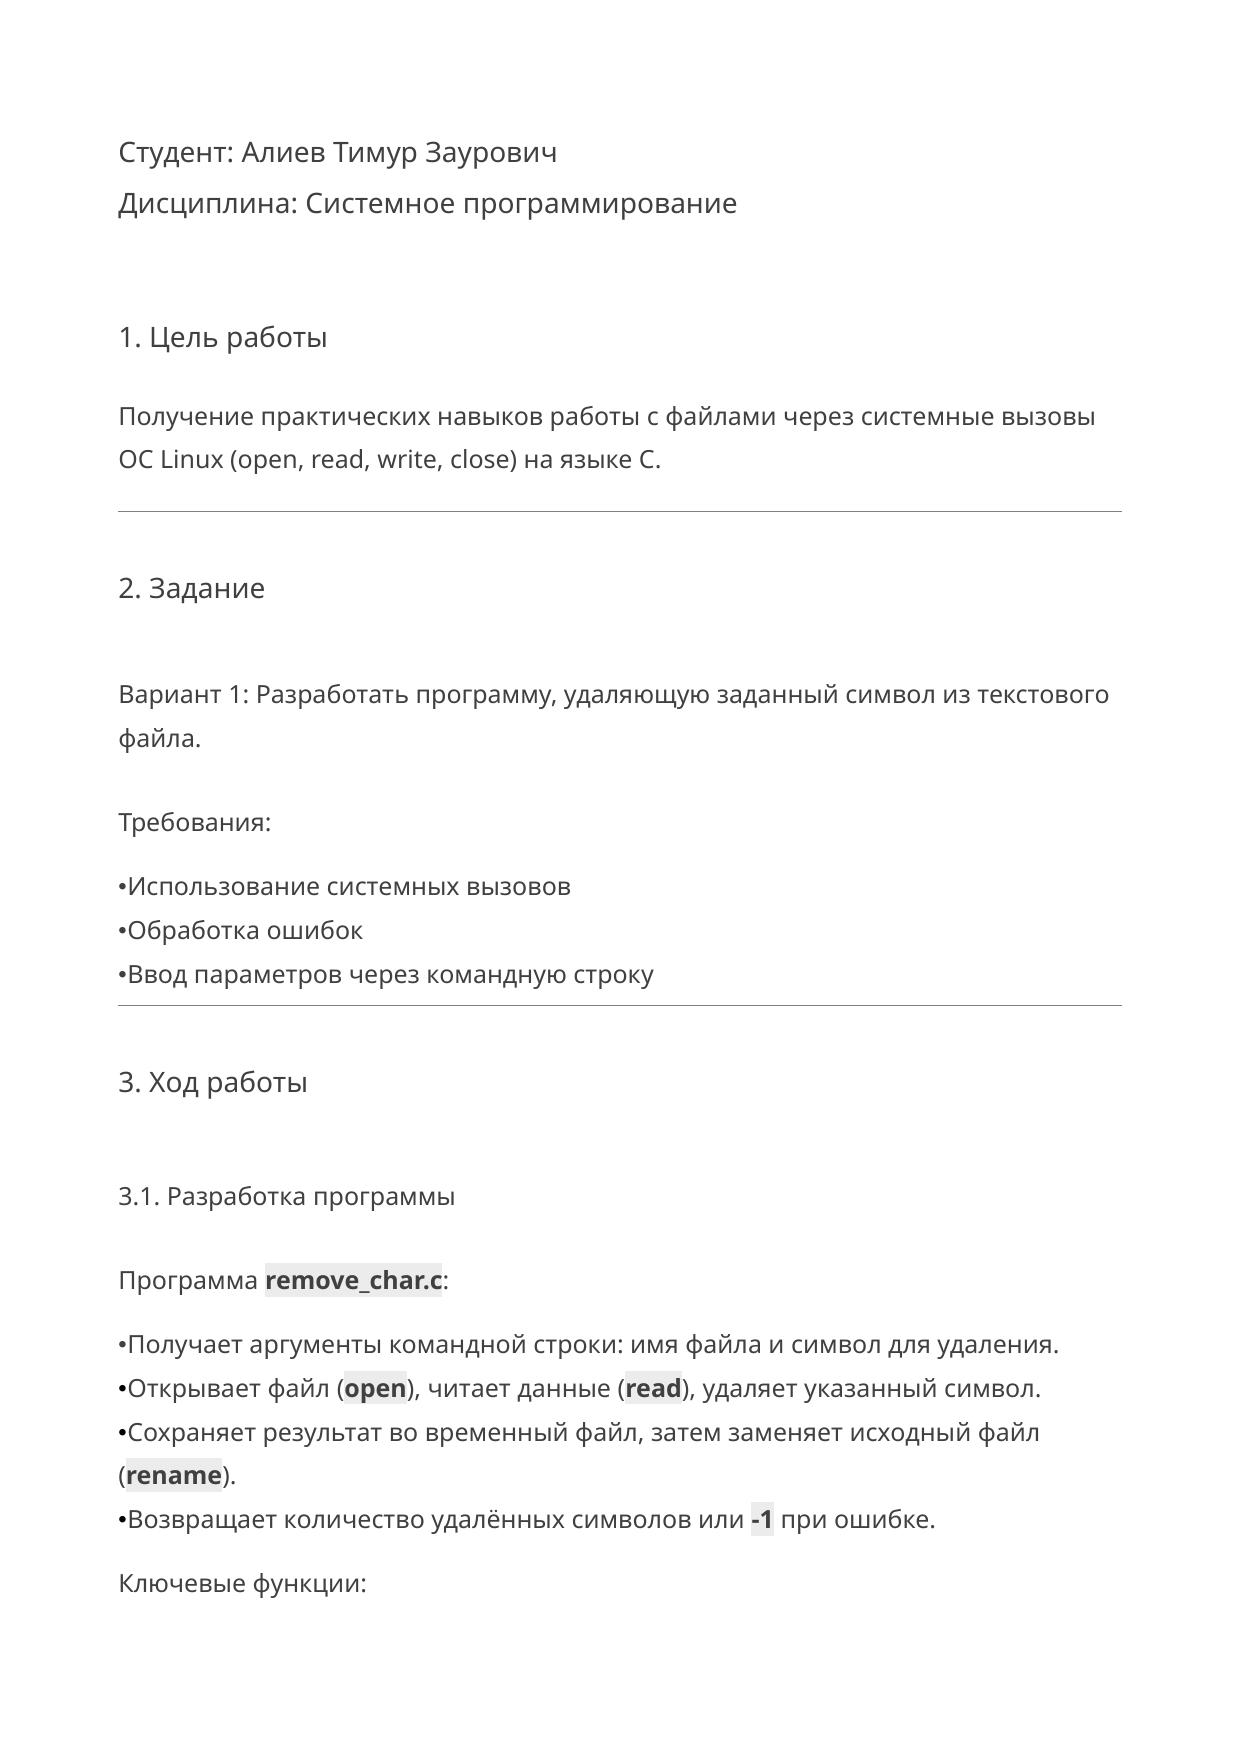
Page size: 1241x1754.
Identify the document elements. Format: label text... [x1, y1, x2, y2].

list Обработка ошибок [118, 903, 1122, 947]
text Ключевые функции: [118, 1556, 1122, 1600]
list Ввод параметров через командную строку [118, 947, 1122, 990]
list Использование системных вызовов [118, 859, 1122, 903]
text Программа remove_char.c: [118, 1253, 1122, 1297]
subtitle 2. Задание [118, 569, 1122, 607]
subtitle Студент: Алиев Тимур Заурович [118, 133, 1122, 171]
text Дисциплина: Системное программирование [118, 183, 1122, 222]
list Получает аргументы командной строки: имя файла и символ для удаления. [118, 1317, 1122, 1361]
list Возвращает количество удалённых символов или -1 при ошибке. [118, 1492, 1122, 1536]
subtitle 3. Ход работы [118, 1063, 1122, 1101]
subtitle 3.1. Разработка программы [118, 1169, 1122, 1212]
subtitle 1. Цель работы [118, 317, 1122, 356]
list Сохраняет результат во временный файл, затем заменяет исходный файл (rename). [118, 1404, 1122, 1492]
text Требования: [118, 795, 1122, 839]
text Вариант 1: Разработать программу, удаляющую заданный символ из текстового файла. [118, 667, 1122, 754]
text Получение практических навыков работы с файлами через системные вызовы ОС Linux (open, read, write, close) на языке C. [118, 388, 1122, 476]
list Открывает файл (open), читает данные (read), удаляет указанный символ. [118, 1361, 1122, 1404]
